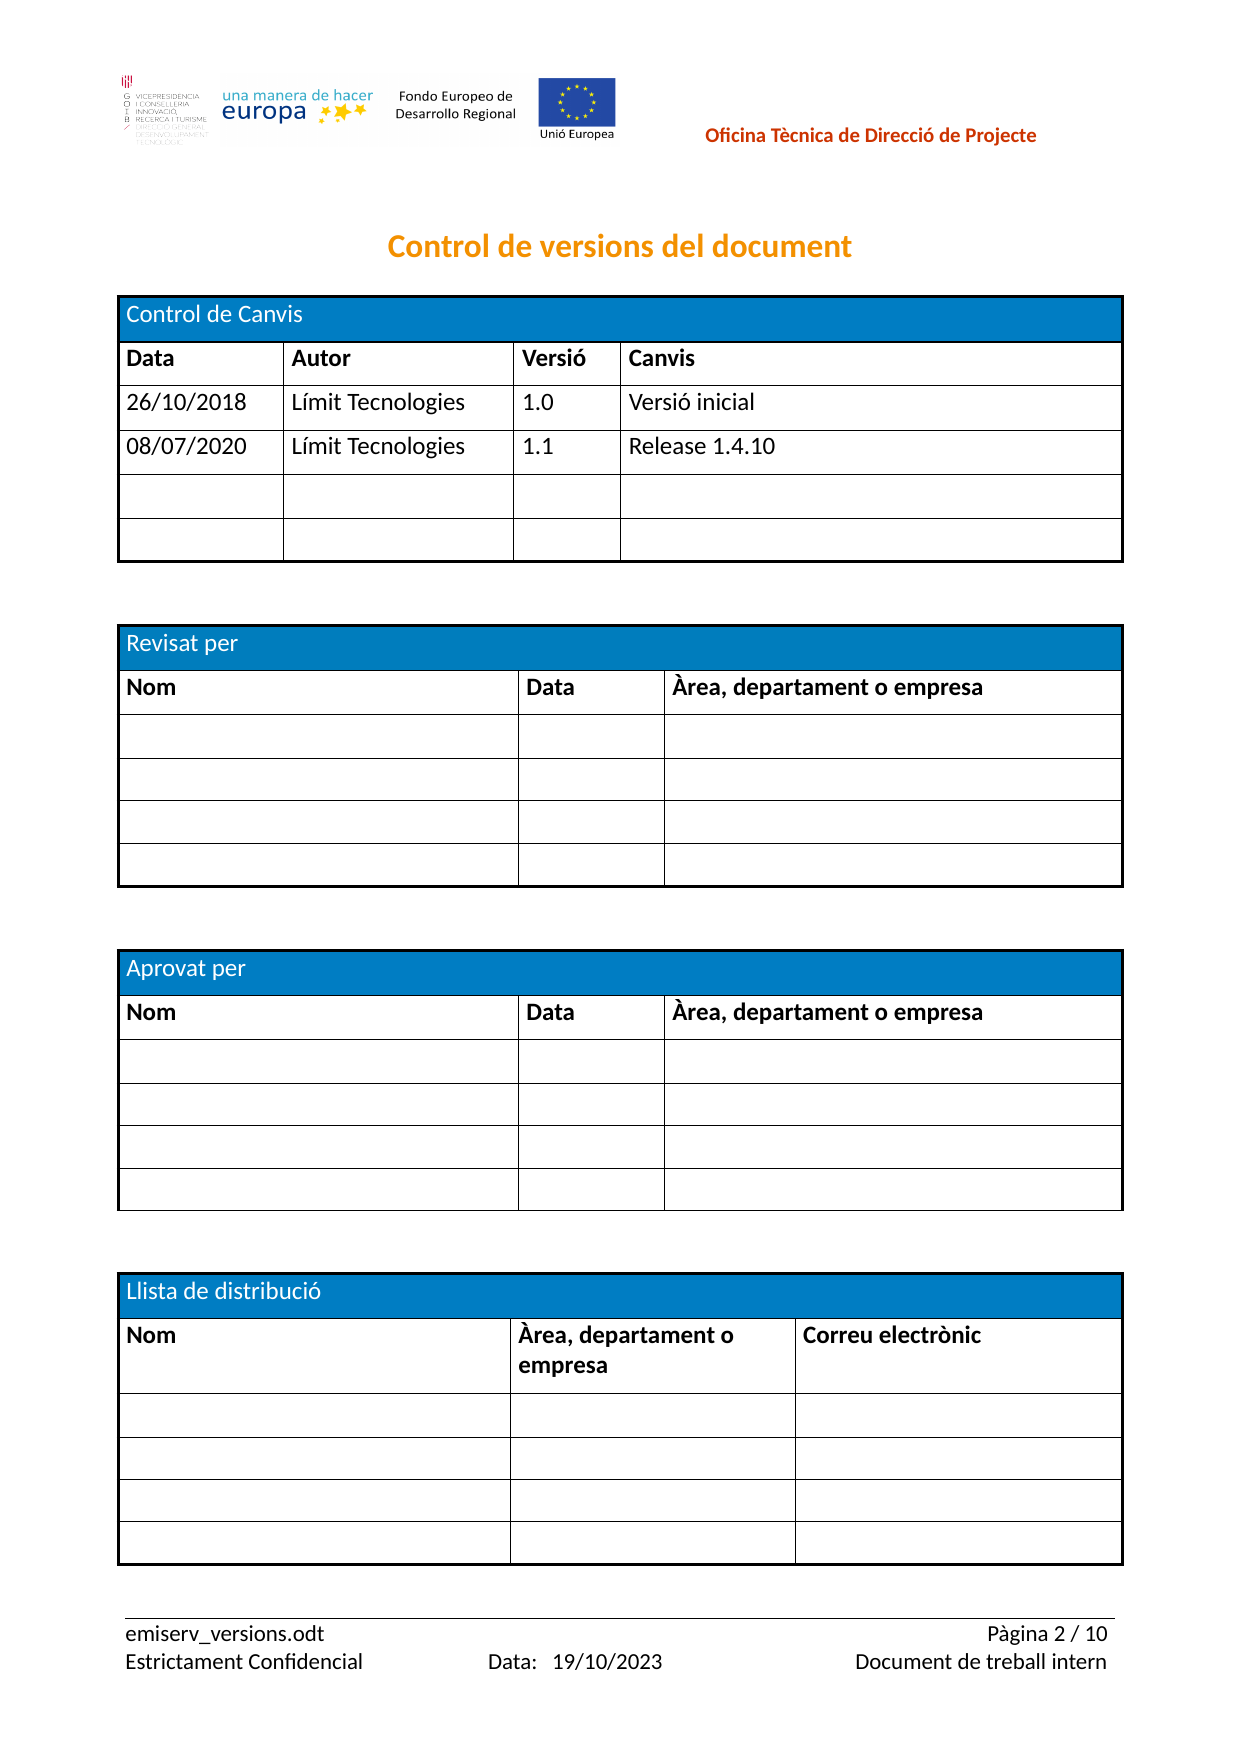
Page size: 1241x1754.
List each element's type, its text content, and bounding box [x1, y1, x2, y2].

table_cell 26/10/2018 [120, 386, 283, 429]
table_header Revisat per [120, 627, 1121, 670]
table_cell 1.1 [514, 431, 620, 473]
table_cell [120, 1394, 510, 1437]
table_cell [120, 715, 518, 758]
table_cell [511, 1480, 795, 1521]
table_cell 1.0 [514, 386, 620, 429]
table_cell [120, 759, 518, 800]
table_cell [796, 1394, 1121, 1437]
table_cell [621, 519, 1121, 560]
table_cell Release 1.4.10 [621, 431, 1121, 473]
table_cell [519, 1169, 664, 1210]
table_cell [665, 1126, 1121, 1168]
table_cell Àrea, departament o empresa [511, 1319, 795, 1393]
table_cell Versió [514, 343, 620, 385]
table_cell Canvis [621, 343, 1121, 385]
table_cell [621, 475, 1121, 518]
table_cell Límit Tecnologies [284, 431, 513, 473]
table_header Control de Canvis [120, 298, 1121, 341]
table_cell 08/07/2020 [120, 431, 283, 473]
table_cell [120, 1480, 510, 1521]
table_cell [796, 1522, 1121, 1563]
table_cell Àrea, departament o empresa [665, 996, 1121, 1039]
table_cell [120, 475, 283, 518]
table_cell Àrea, departament o empresa [665, 671, 1121, 714]
picture [219, 73, 621, 147]
table_cell [120, 1126, 518, 1168]
table_cell Correu electrònic [796, 1319, 1121, 1393]
picture [118, 73, 213, 147]
table_cell [120, 1522, 510, 1563]
table_cell [514, 475, 620, 518]
table_cell [284, 475, 513, 518]
table_cell [665, 1169, 1121, 1210]
table_cell Nom [120, 671, 518, 714]
table_cell [120, 1084, 518, 1125]
table_cell Data [120, 343, 283, 385]
table_cell [665, 715, 1121, 758]
table_header Llista de distribució [120, 1275, 1121, 1318]
table_cell Data [519, 996, 664, 1039]
table_cell Data [519, 671, 664, 714]
table_cell [120, 844, 518, 885]
table_cell [120, 1169, 518, 1210]
table_cell Versió inicial [621, 386, 1121, 429]
table_cell [120, 801, 518, 843]
table_cell [519, 1084, 664, 1125]
table_cell [665, 801, 1121, 843]
table_cell Nom [120, 996, 518, 1039]
table_cell [519, 1126, 664, 1168]
table_cell [519, 715, 664, 758]
table_cell [519, 759, 664, 800]
table_cell [519, 844, 664, 885]
table_cell [511, 1522, 795, 1563]
table_cell [796, 1480, 1121, 1521]
table_cell [120, 519, 283, 560]
table_cell [665, 1084, 1121, 1125]
table_cell Autor [284, 343, 513, 385]
table_cell [519, 801, 664, 843]
subtitle Control de versions del document [118, 225, 1122, 266]
table_cell [665, 1040, 1121, 1083]
table_cell Nom [120, 1319, 510, 1393]
table_cell [514, 519, 620, 560]
table_cell [120, 1438, 510, 1479]
table_cell [519, 1040, 664, 1083]
table_cell [120, 1040, 518, 1083]
table_cell Límit Tecnologies [284, 386, 513, 429]
table_cell [665, 759, 1121, 800]
table_cell [796, 1438, 1121, 1479]
table_cell [511, 1394, 795, 1437]
table_cell [284, 519, 513, 560]
table_cell [665, 844, 1121, 885]
table_cell [511, 1438, 795, 1479]
table_header Aprovat per [120, 952, 1121, 995]
